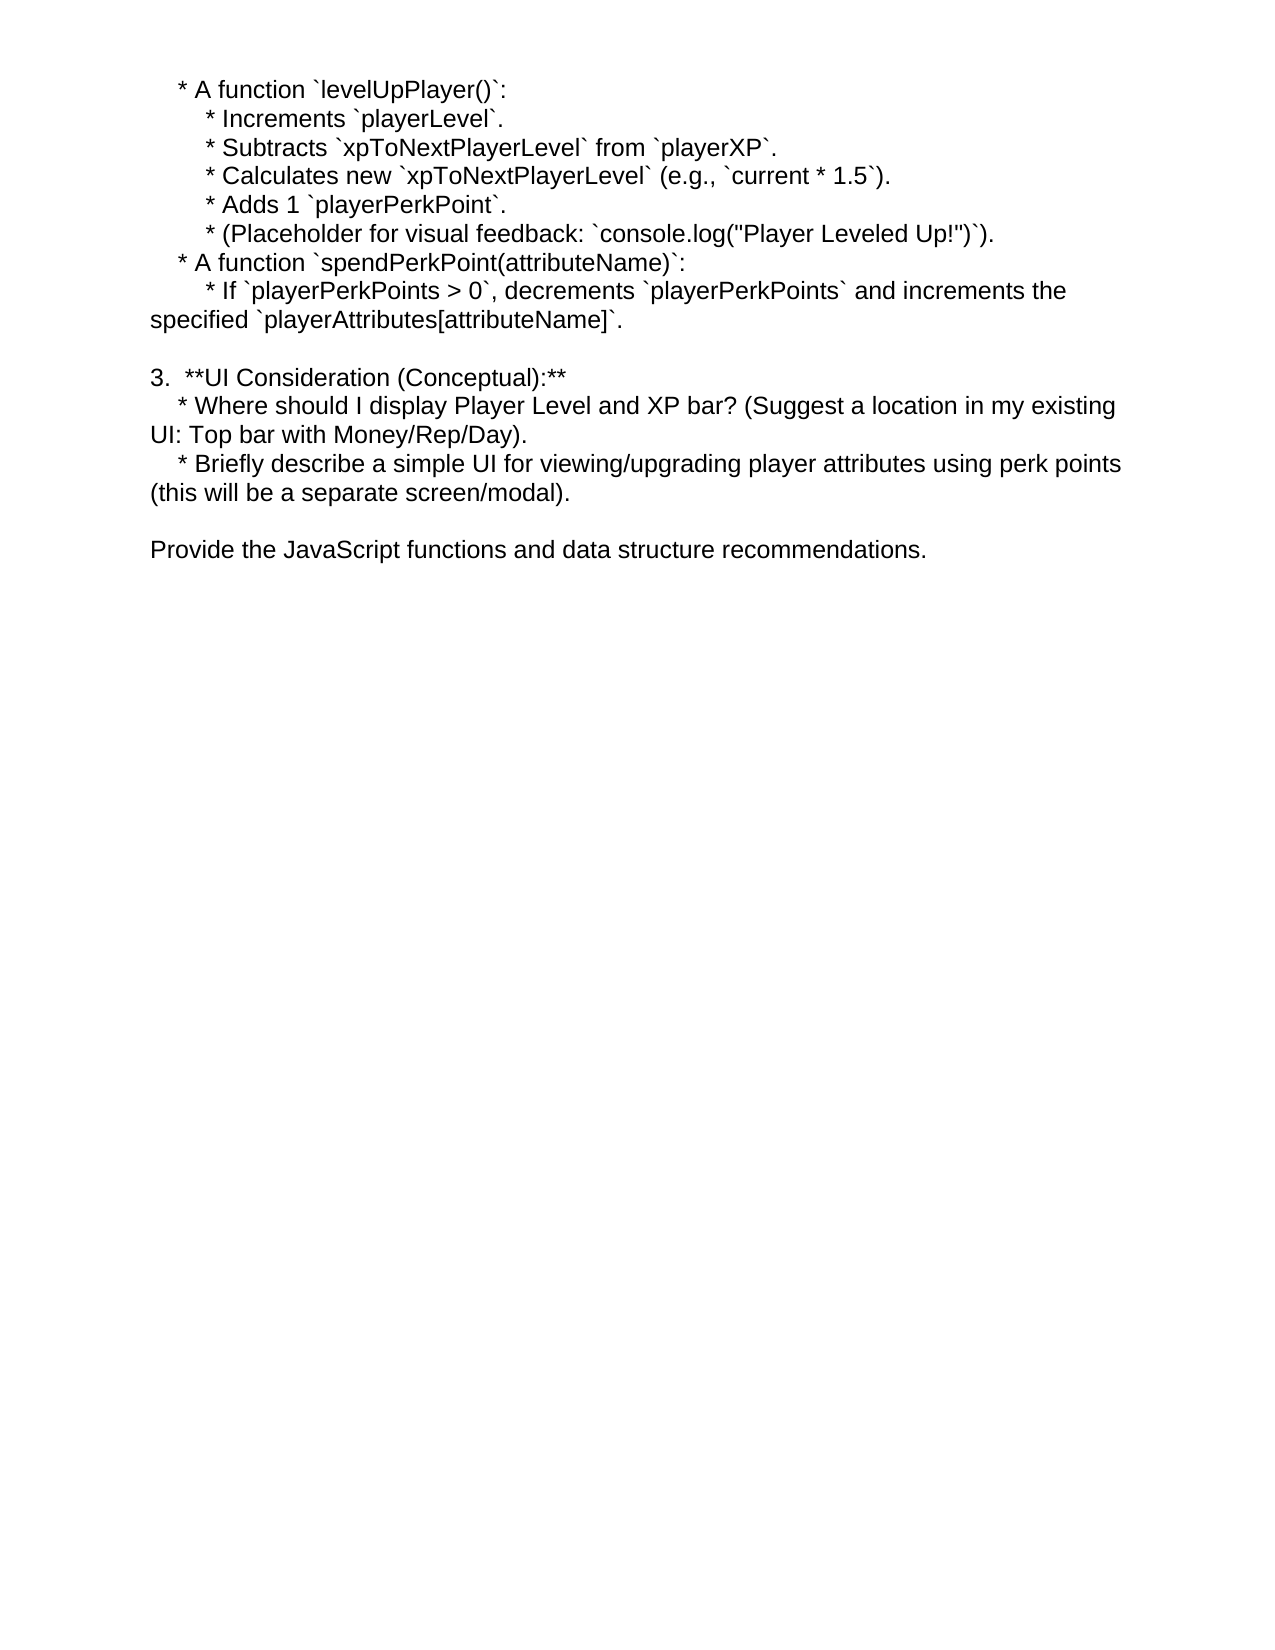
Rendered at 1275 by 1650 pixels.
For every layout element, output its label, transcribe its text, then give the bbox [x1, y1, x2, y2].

text * A function `levelUpPlayer()`: [150, 75, 1125, 104]
text * If `playerPerkPoints > 0`, decrements `playerPerkPoints` and increments the specified `playerAttributes[attributeName]`. [150, 276, 1125, 334]
text Provide the JavaScript functions and data structure recommendations. [150, 535, 1125, 564]
text * Adds 1 `playerPerkPoint`. [150, 190, 1125, 219]
text * A function `spendPerkPoint(attributeName)`: [150, 247, 1125, 276]
text * (Placeholder for visual feedback: `console.log("Player Leveled Up!")`). [150, 219, 1125, 247]
text * Subtracts `xpToNextPlayerLevel` from `playerXP`. [150, 132, 1125, 161]
text 3. **UI Consideration (Conceptual):** [150, 362, 1125, 391]
text * Increments `playerLevel`. [150, 104, 1125, 132]
text * Where should I display Player Level and XP bar? (Suggest a location in my existing UI: Top bar with Money/Rep/Day). [150, 391, 1125, 449]
text * Briefly describe a simple UI for viewing/upgrading player attributes using perk points (this will be a separate screen/modal). [150, 449, 1125, 506]
text * Calculates new `xpToNextPlayerLevel` (e.g., `current * 1.5`). [150, 161, 1125, 190]
